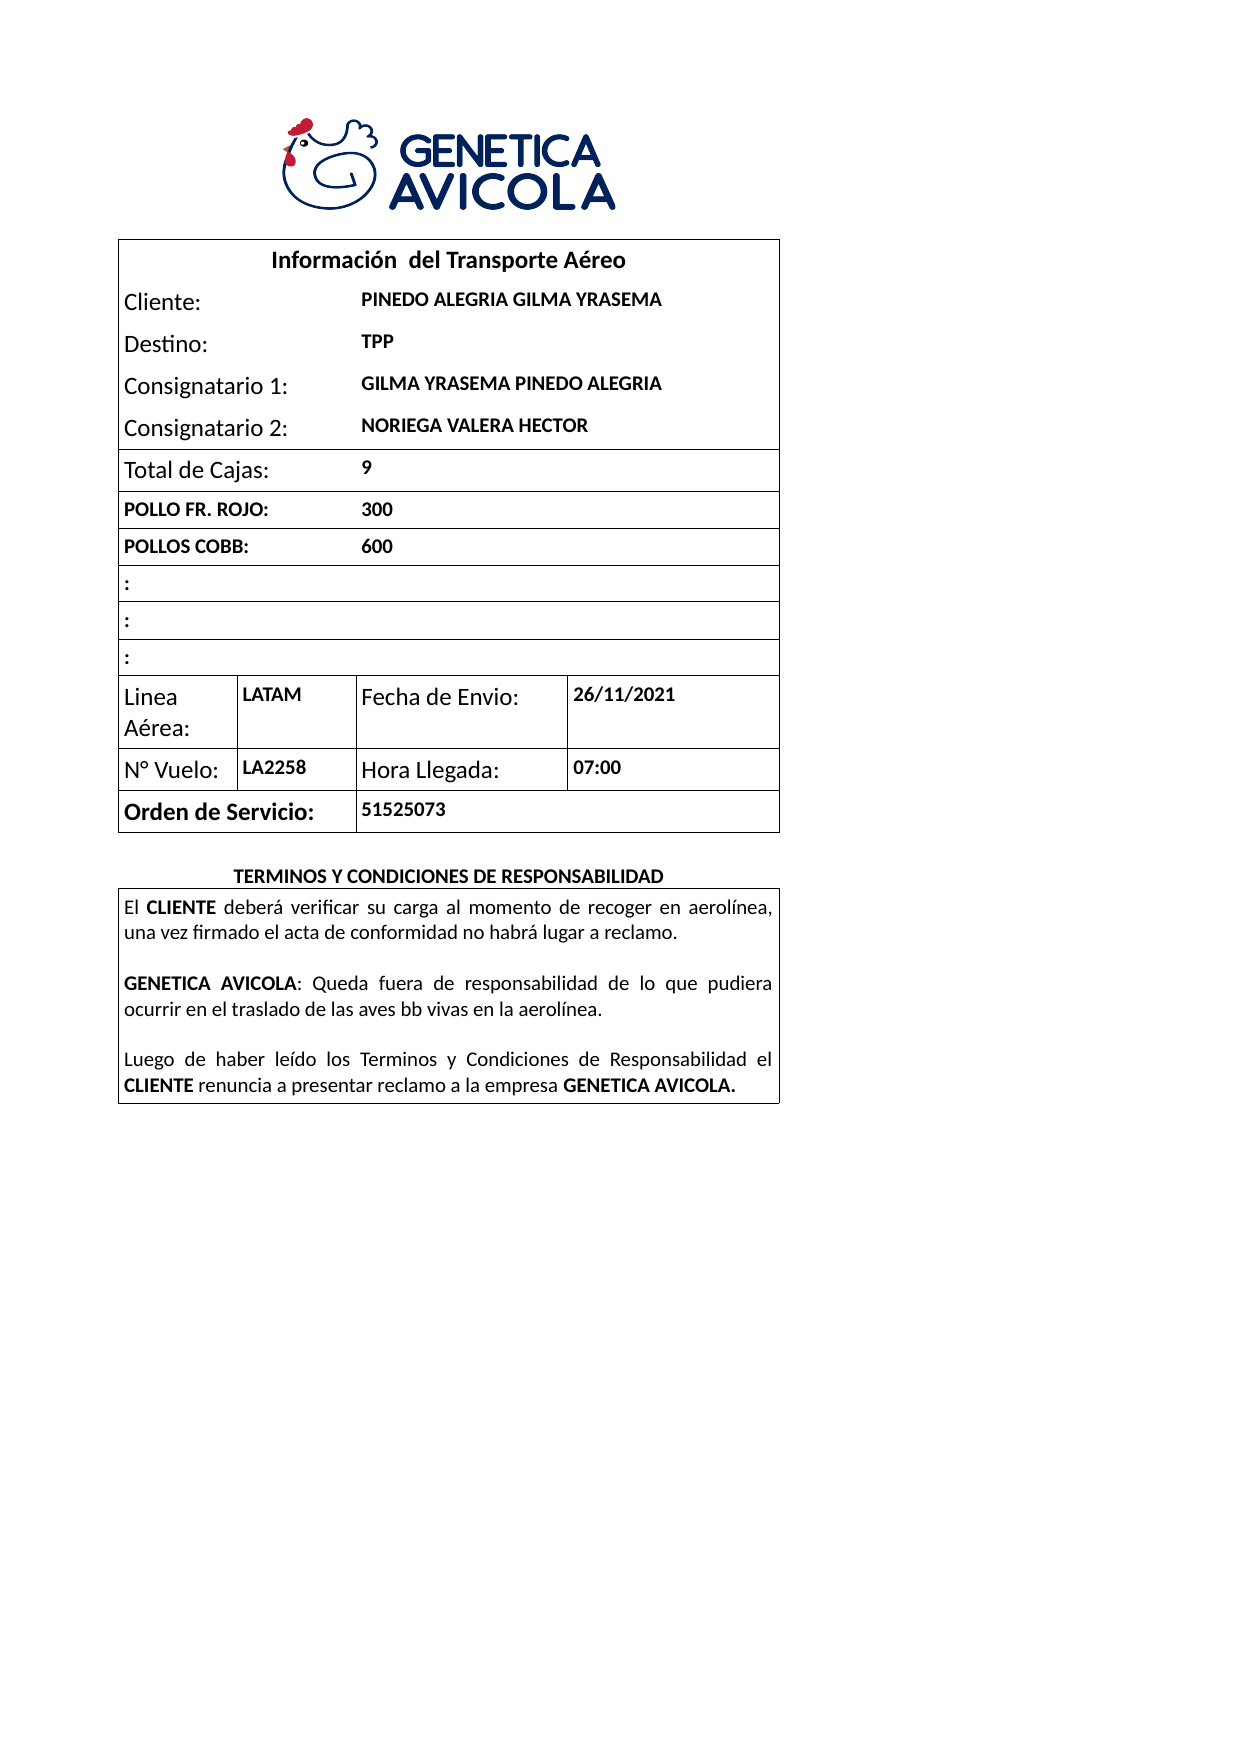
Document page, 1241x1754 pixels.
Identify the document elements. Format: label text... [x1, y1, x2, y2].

table_cell Fecha de Envio: [357, 676, 567, 748]
table_cell Hora Llegada: [357, 749, 567, 790]
table_cell 26/11/2021 [568, 676, 779, 748]
table_cell Linea Aérea: [119, 676, 237, 748]
table_cell Cliente: [119, 281, 356, 322]
table_cell LATAM [238, 676, 356, 748]
table_cell : [119, 566, 356, 601]
table_cell POLLO FR. ROJO: [119, 492, 356, 527]
table_cell 9 [356, 450, 779, 491]
table_cell [356, 602, 779, 638]
table_cell LA2258 [238, 749, 356, 790]
table_cell Total de Cajas: [119, 450, 356, 491]
table_cell PINEDO ALEGRIA GILMA YRASEMA [356, 281, 779, 322]
table_cell [356, 640, 779, 675]
table_cell 07:00 [568, 749, 779, 790]
table_cell 300 [356, 492, 779, 527]
table_cell El CLIENTE deberá verificar su carga al momento de recoger en aerolínea, una vez firmado el acta de conformidad no habrá lugar a reclamo. GENETICA AVICOLA: Queda fuera de responsabilidad de lo que pudiera ocurrir en el traslado de las aves bb vivas en la aerolínea. Luego de haber leído los Terminos y Condiciones de Responsabilidad el CLIENTE renuncia a presentar reclamo a la empresa GENETICA AVICOLA. [119, 889, 779, 1103]
table_cell Consignatario 2: [119, 406, 356, 448]
picture [282, 118, 616, 210]
table_cell : [119, 602, 356, 638]
table_cell 600 [356, 529, 779, 564]
table_cell Orden de Servicio: [119, 791, 356, 832]
table_cell Consignatario 1: [119, 365, 356, 406]
table_cell GILMA YRASEMA PINEDO ALEGRIA [356, 365, 779, 406]
table_cell [356, 566, 779, 601]
table_cell Destino: [119, 323, 356, 364]
table_header Información del Transporte Aéreo [119, 240, 779, 281]
table_cell TPP [356, 323, 779, 364]
table_cell POLLOS COBB: [119, 529, 356, 564]
table_cell N° Vuelo: [119, 749, 237, 790]
table_cell TERMINOS Y CONDICIONES DE RESPONSABILIDAD [118, 833, 779, 888]
table_cell : [119, 640, 356, 675]
table_cell 51525073 [357, 791, 779, 832]
table_cell NORIEGA VALERA HECTOR [356, 406, 779, 448]
